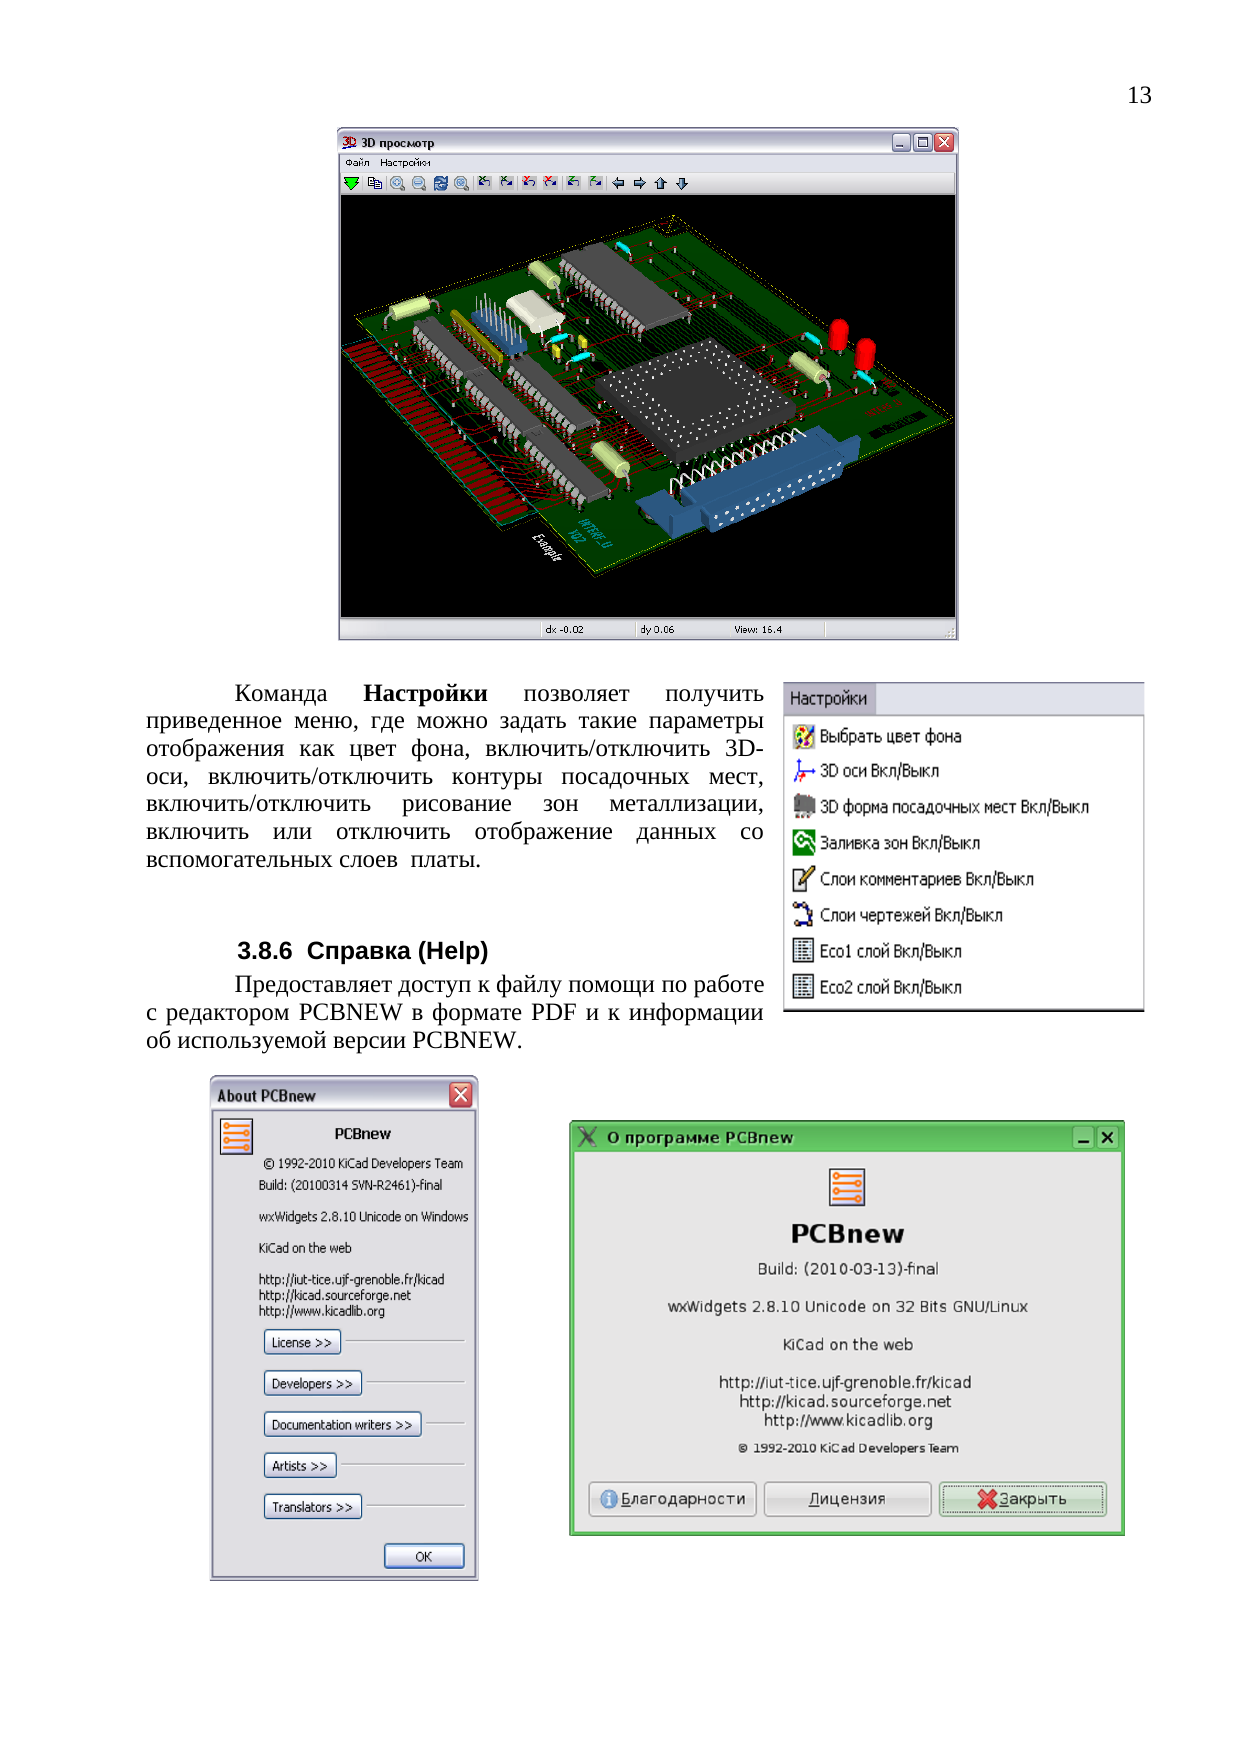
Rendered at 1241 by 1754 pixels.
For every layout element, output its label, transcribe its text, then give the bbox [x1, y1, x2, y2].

picture [783, 682, 1145, 1012]
table_header [544, 1066, 1152, 1602]
subtitle Справка (Help) [233, 937, 783, 964]
text Предоставляет доступ к файлу помощи по работе с редактором PCBNEW в формате PDF и к информации об используемой версии PCBNEW. [146, 970, 1152, 1053]
picture [569, 1120, 1125, 1536]
text Команда Настройки позволяет получить приведенное меню, где можно задать такие параметры отображения как цвет фона, включить/отключить 3D-оси, включить/отключить контуры посадочных мест, включить/отключить рисование зон металлизации, включить или отключить отображение данных со вспомогательных слоев платы. [146, 679, 1152, 873]
table_header [146, 1066, 544, 1602]
picture [337, 127, 959, 641]
picture [209, 1075, 479, 1581]
